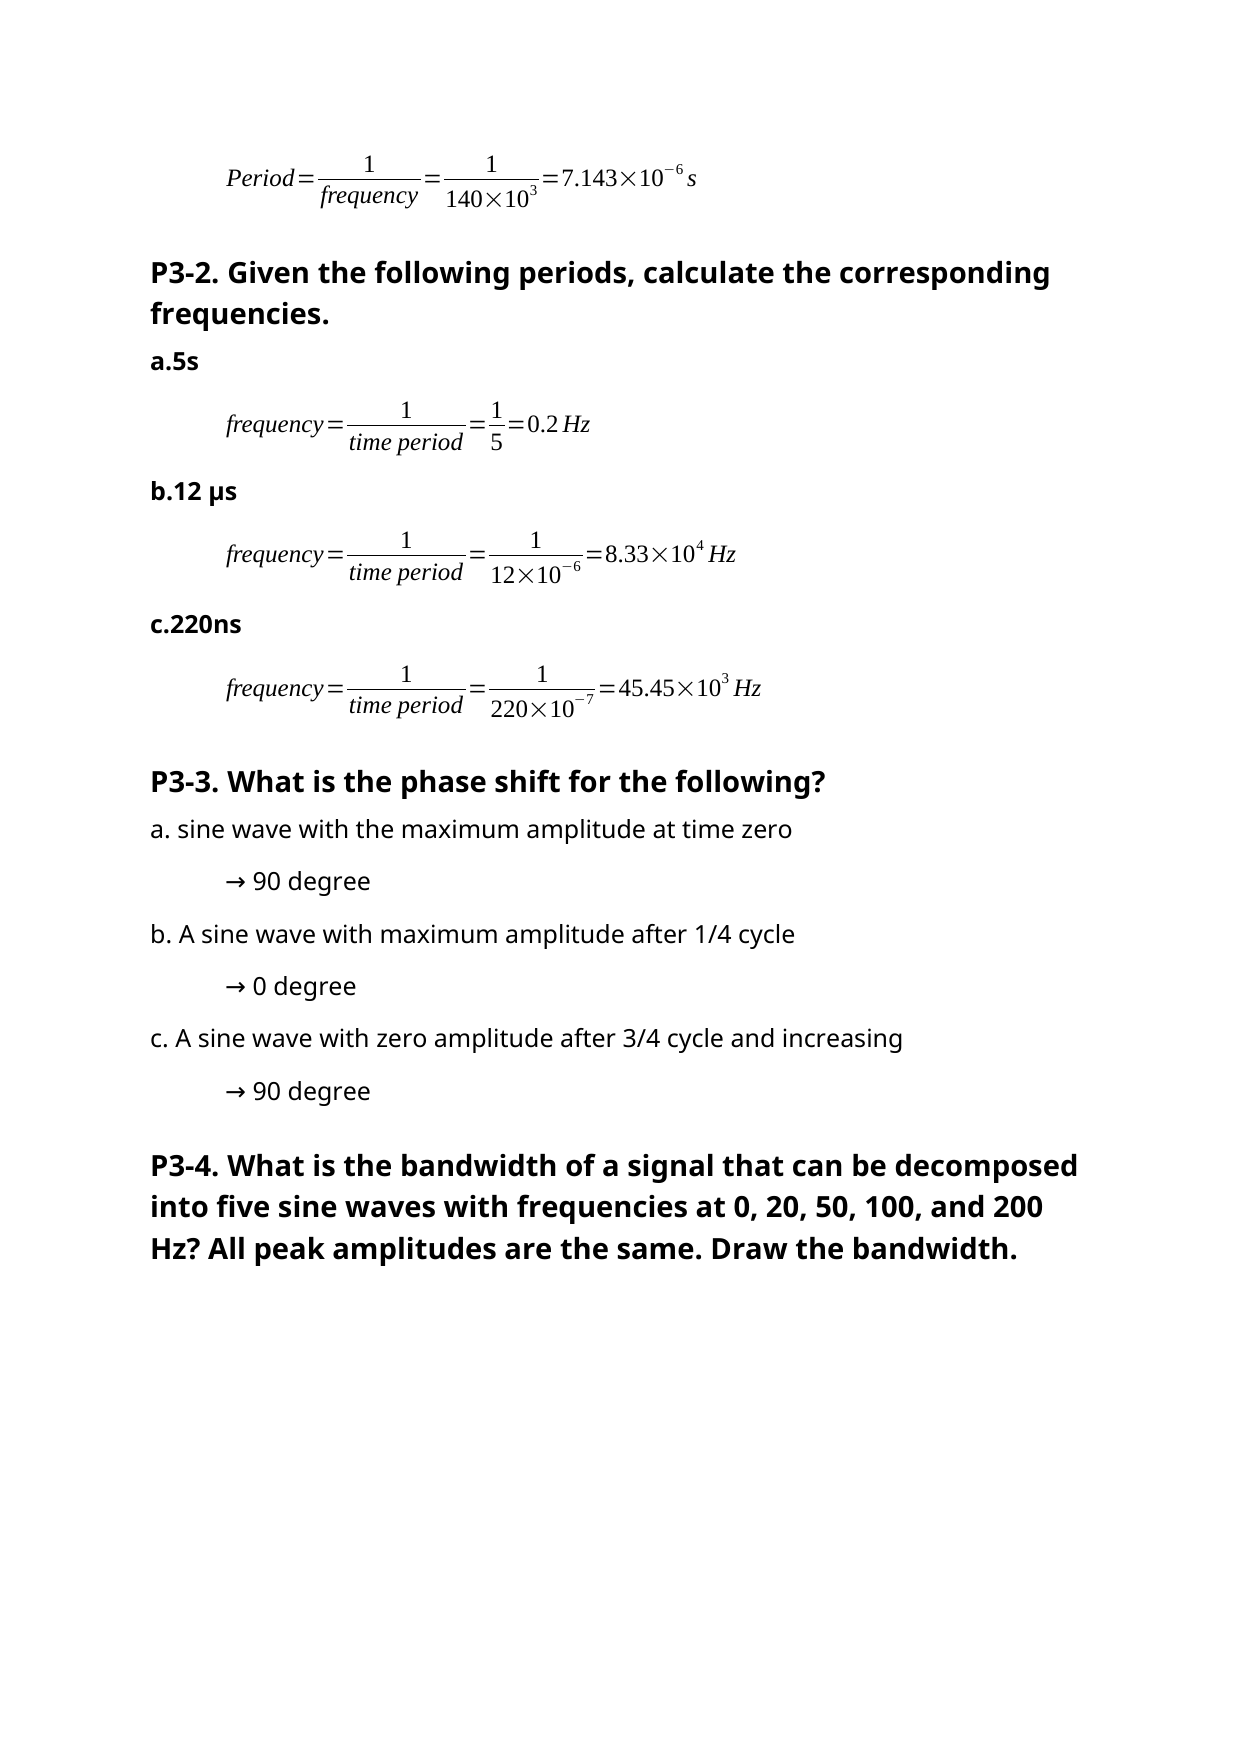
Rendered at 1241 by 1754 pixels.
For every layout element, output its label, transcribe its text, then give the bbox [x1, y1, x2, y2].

text a. sine wave with the maximum amplitude at time zero [150, 812, 1091, 846]
text b.12 μs [150, 474, 1091, 508]
subtitle P3-2. Given the following periods, calculate the corresponding frequencies. [150, 252, 1091, 333]
text b. A sine wave with maximum amplitude after 1/4 cycle [150, 916, 1091, 950]
text c.220ns [150, 607, 1091, 641]
text → 0 degree [150, 969, 1091, 1003]
text c. A sine wave with zero amplitude after 3/4 cycle and increasing [150, 1021, 1091, 1055]
text → 90 degree [150, 864, 1091, 898]
subtitle P3-4. What is the bandwidth of a signal that can be decomposed into five sine waves with frequencies at 0, 20, 50, 100, and 200 Hz? All peak amplitudes are the same. Draw the bandwidth. [150, 1145, 1091, 1268]
text → 90 degree [150, 1073, 1091, 1108]
text a.5s [150, 344, 1091, 378]
subtitle P3-3. What is the phase shift for the following? [150, 762, 1091, 801]
